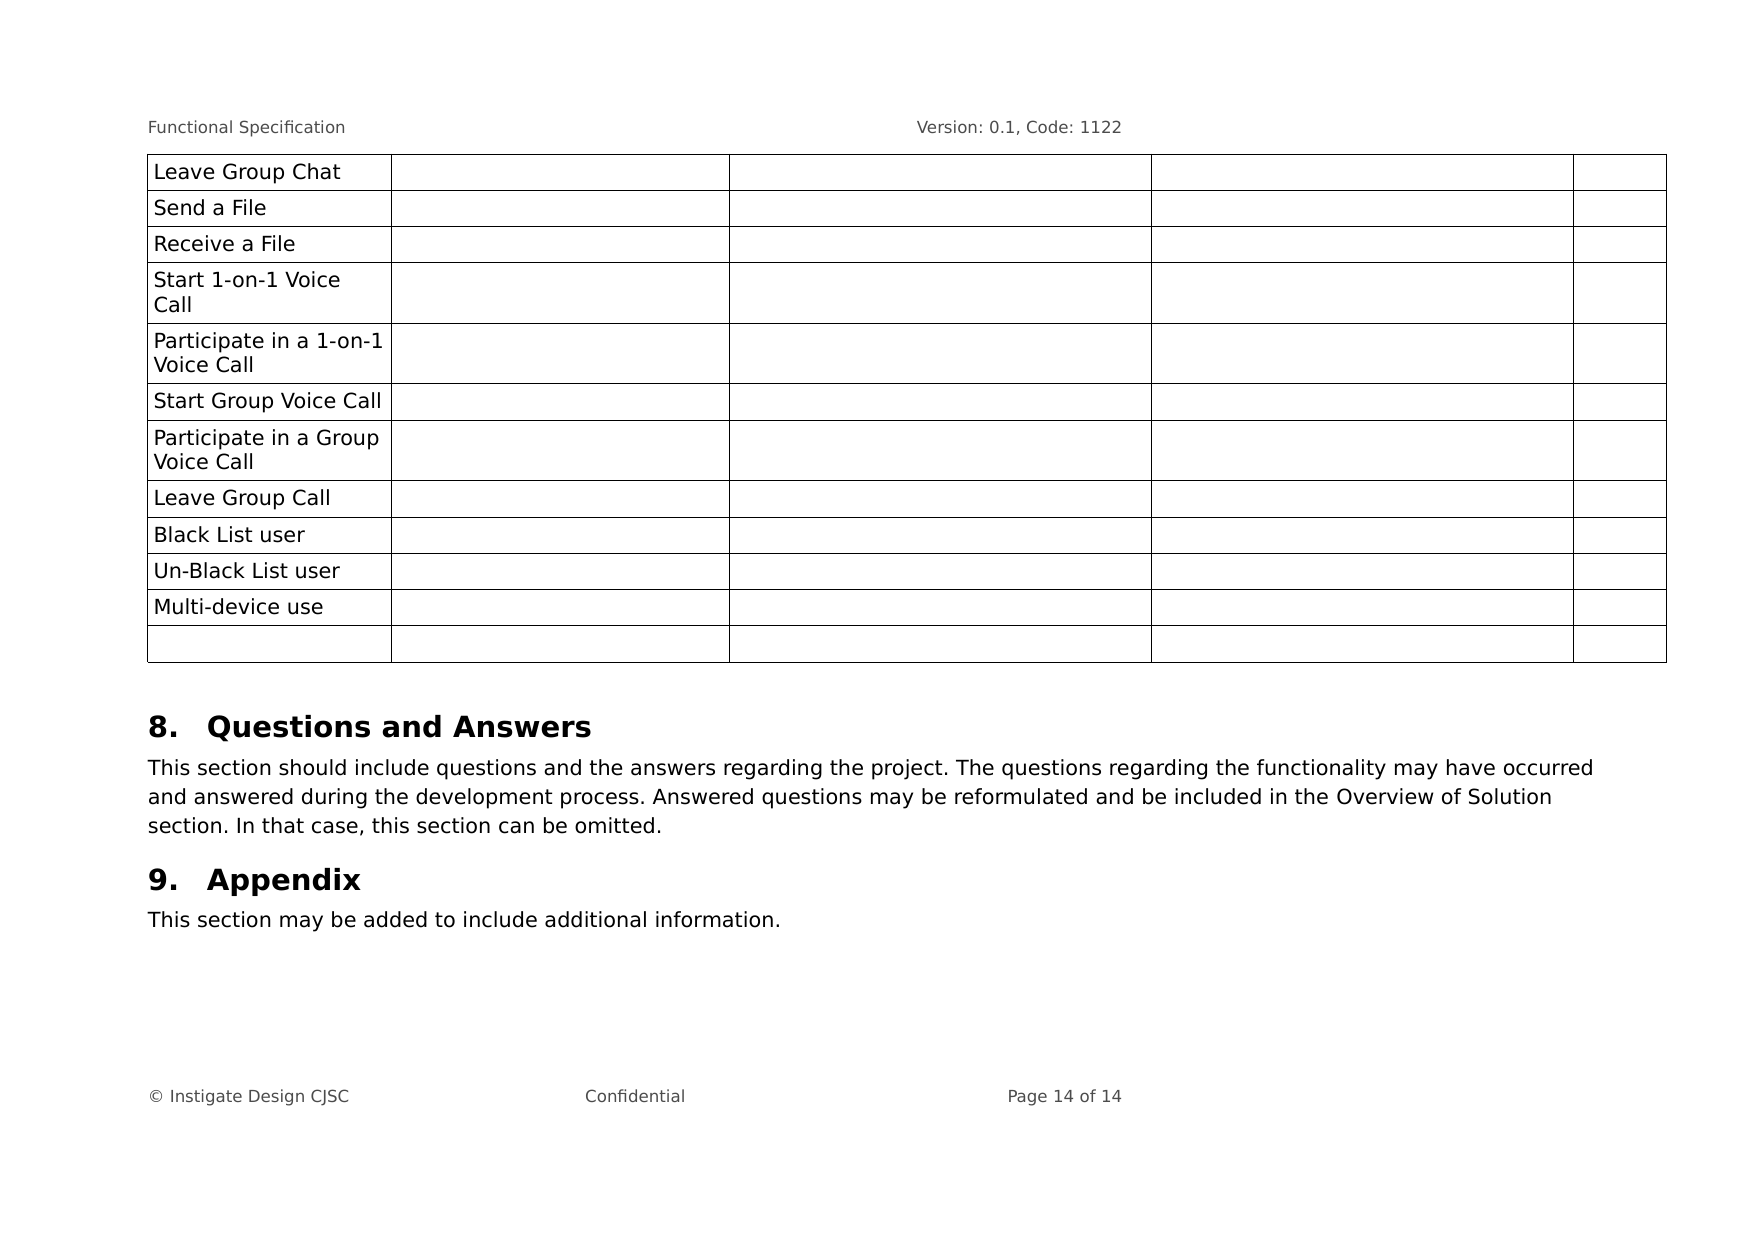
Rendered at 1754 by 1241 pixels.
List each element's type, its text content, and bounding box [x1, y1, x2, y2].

table_cell [392, 324, 729, 383]
table_cell Leave Group Call [148, 481, 391, 516]
table_cell [1574, 554, 1666, 589]
table_cell [1152, 481, 1573, 516]
table_cell [1152, 155, 1573, 190]
table_cell [392, 384, 729, 419]
table_cell [1152, 324, 1573, 383]
subtitle Appendix [148, 863, 1636, 897]
table_cell [730, 518, 1151, 553]
table_cell [1574, 191, 1666, 226]
table_cell [1152, 590, 1573, 625]
text This section should include questions and the answers regarding the project. The questions regarding the functionality may have occurred and answered during the development process. Answered questions may be reformulated and be included in the Overview of Solution section. In that case, this section can be omitted. [148, 756, 1636, 838]
table_cell [1574, 626, 1666, 661]
table_cell Participate in a Group Voice Call [148, 421, 391, 480]
table_cell [1152, 384, 1573, 419]
table_cell [1574, 324, 1666, 383]
table_cell [730, 191, 1151, 226]
table_cell [1152, 263, 1573, 323]
table_cell [1152, 421, 1573, 480]
table_cell [730, 384, 1151, 419]
table_cell [730, 590, 1151, 625]
table_cell [730, 263, 1151, 323]
table_cell Multi-device use [148, 590, 391, 625]
table_cell Start Group Voice Call [148, 384, 391, 419]
table_cell [1574, 384, 1666, 419]
table_cell [730, 324, 1151, 383]
table_cell [1574, 481, 1666, 516]
table_cell [148, 626, 391, 661]
table_cell [1152, 518, 1573, 553]
table_cell [392, 518, 729, 553]
table_cell [1574, 421, 1666, 480]
table_cell [1152, 554, 1573, 589]
table_cell [392, 191, 729, 226]
table_cell [1152, 626, 1573, 661]
table_cell [1574, 263, 1666, 323]
table_cell [1152, 191, 1573, 226]
table_cell [1574, 227, 1666, 262]
table_cell [392, 481, 729, 516]
text This section may be added to include additional information. [148, 908, 1636, 933]
table_cell Black List user [148, 518, 391, 553]
table_cell [392, 421, 729, 480]
table_cell [392, 626, 729, 661]
table_cell Leave Group Chat [148, 155, 391, 190]
table_cell Send a File [148, 191, 391, 226]
table_cell [392, 227, 729, 262]
subtitle Questions and Answers [148, 710, 1636, 744]
table_cell Un-Black List user [148, 554, 391, 589]
table_cell [1574, 590, 1666, 625]
table_cell [730, 554, 1151, 589]
table_cell [730, 155, 1151, 190]
table_cell [730, 421, 1151, 480]
table_cell [730, 227, 1151, 262]
table_cell Start 1-on-1 Voice Call [148, 263, 391, 323]
table_cell Participate in a 1-on-1 Voice Call [148, 324, 391, 383]
table_cell [1574, 518, 1666, 553]
table_cell Receive a File [148, 227, 391, 262]
table_cell [1574, 155, 1666, 190]
table_cell [392, 155, 729, 190]
table_cell [730, 481, 1151, 516]
table_cell [392, 554, 729, 589]
table_cell [730, 626, 1151, 661]
table_cell [392, 590, 729, 625]
table_cell [1152, 227, 1573, 262]
table_cell [392, 263, 729, 323]
